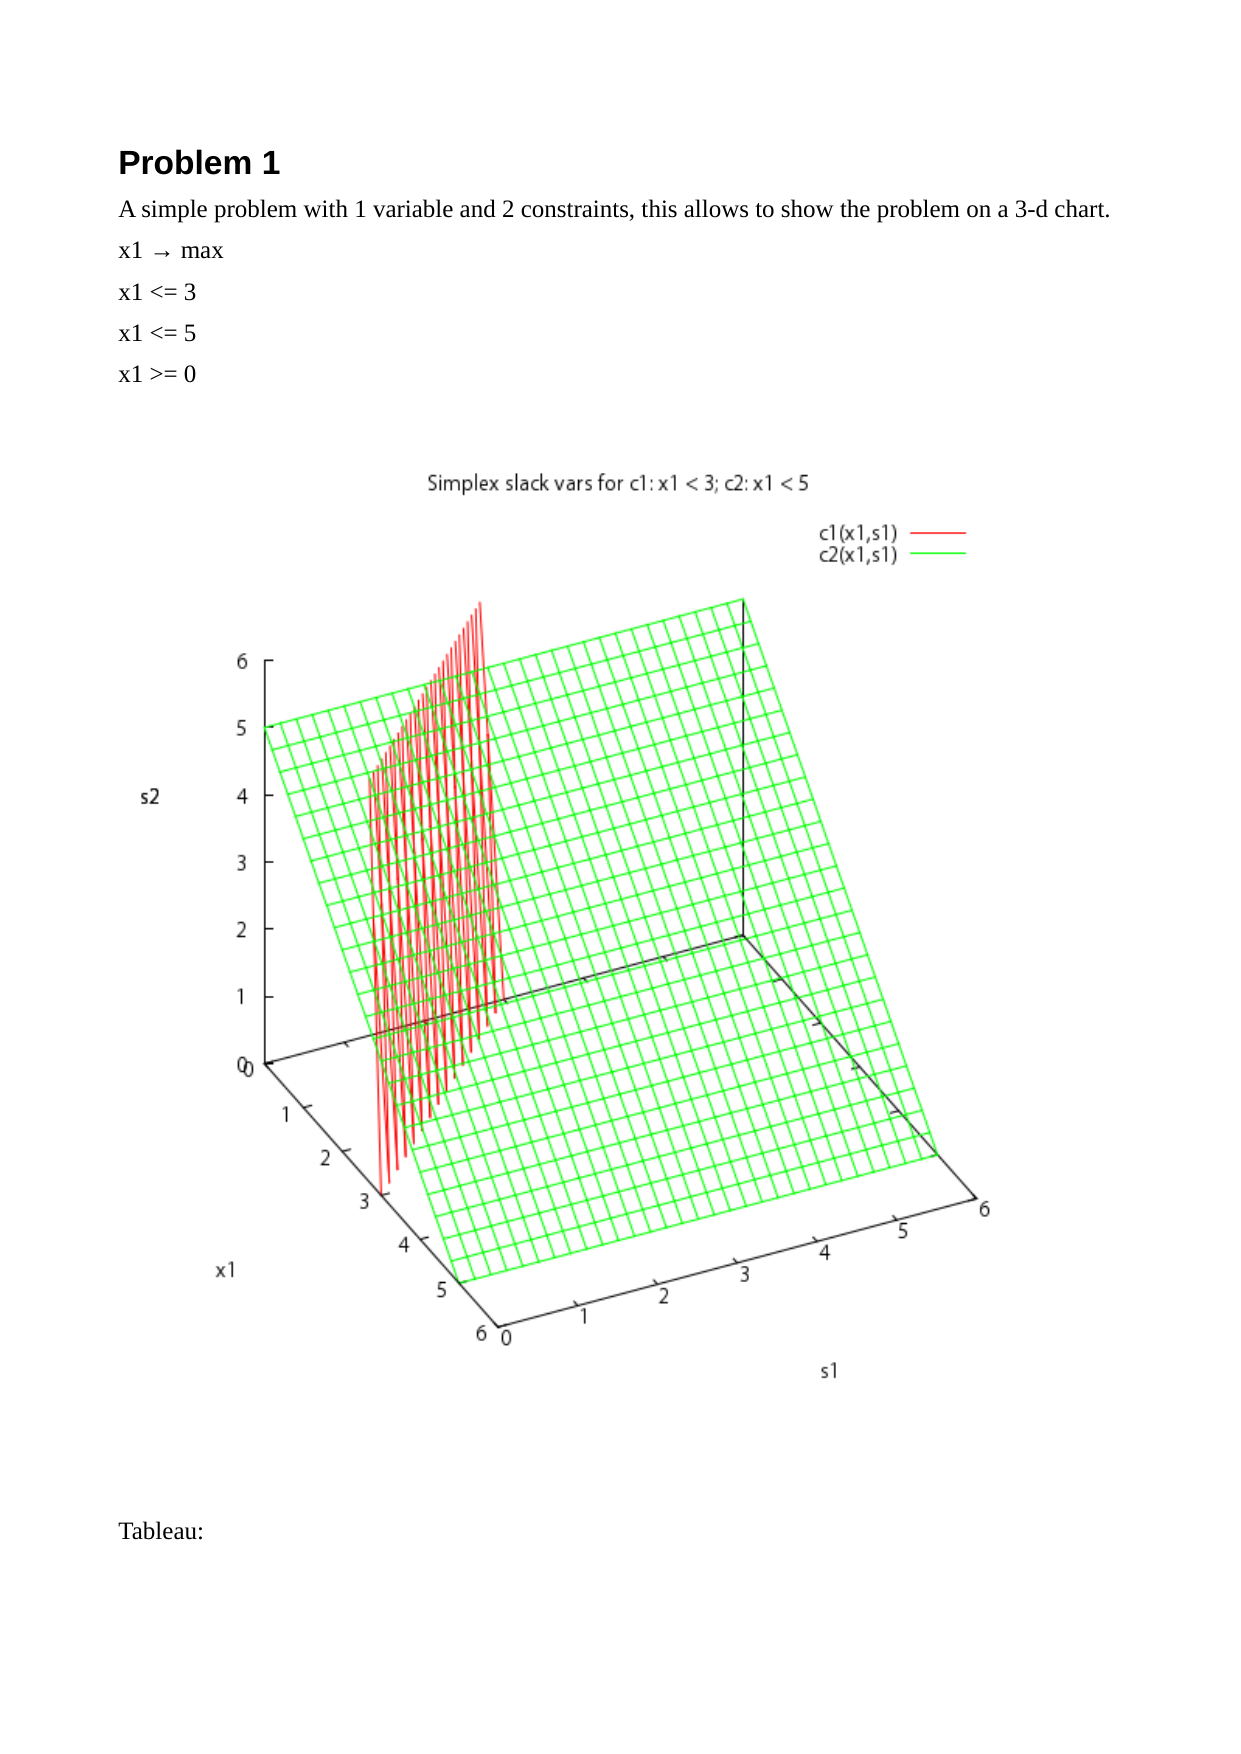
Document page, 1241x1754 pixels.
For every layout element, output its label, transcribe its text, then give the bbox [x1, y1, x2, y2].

text x1 <= 3 [118, 277, 1122, 306]
table_header [118, 442, 1122, 1446]
picture [123, 441, 1117, 1417]
text A simple problem with 1 variable and 2 constraints, this allows to show the problem on a 3-d chart. [118, 194, 1122, 223]
table_cell [118, 1446, 1122, 1474]
text Tableau: [118, 1516, 1122, 1544]
text x1 → max [118, 236, 1122, 264]
subtitle Problem 1 [118, 143, 1122, 182]
text x1 <= 5 [118, 318, 1122, 347]
text x1 >= 0 [118, 359, 1122, 388]
